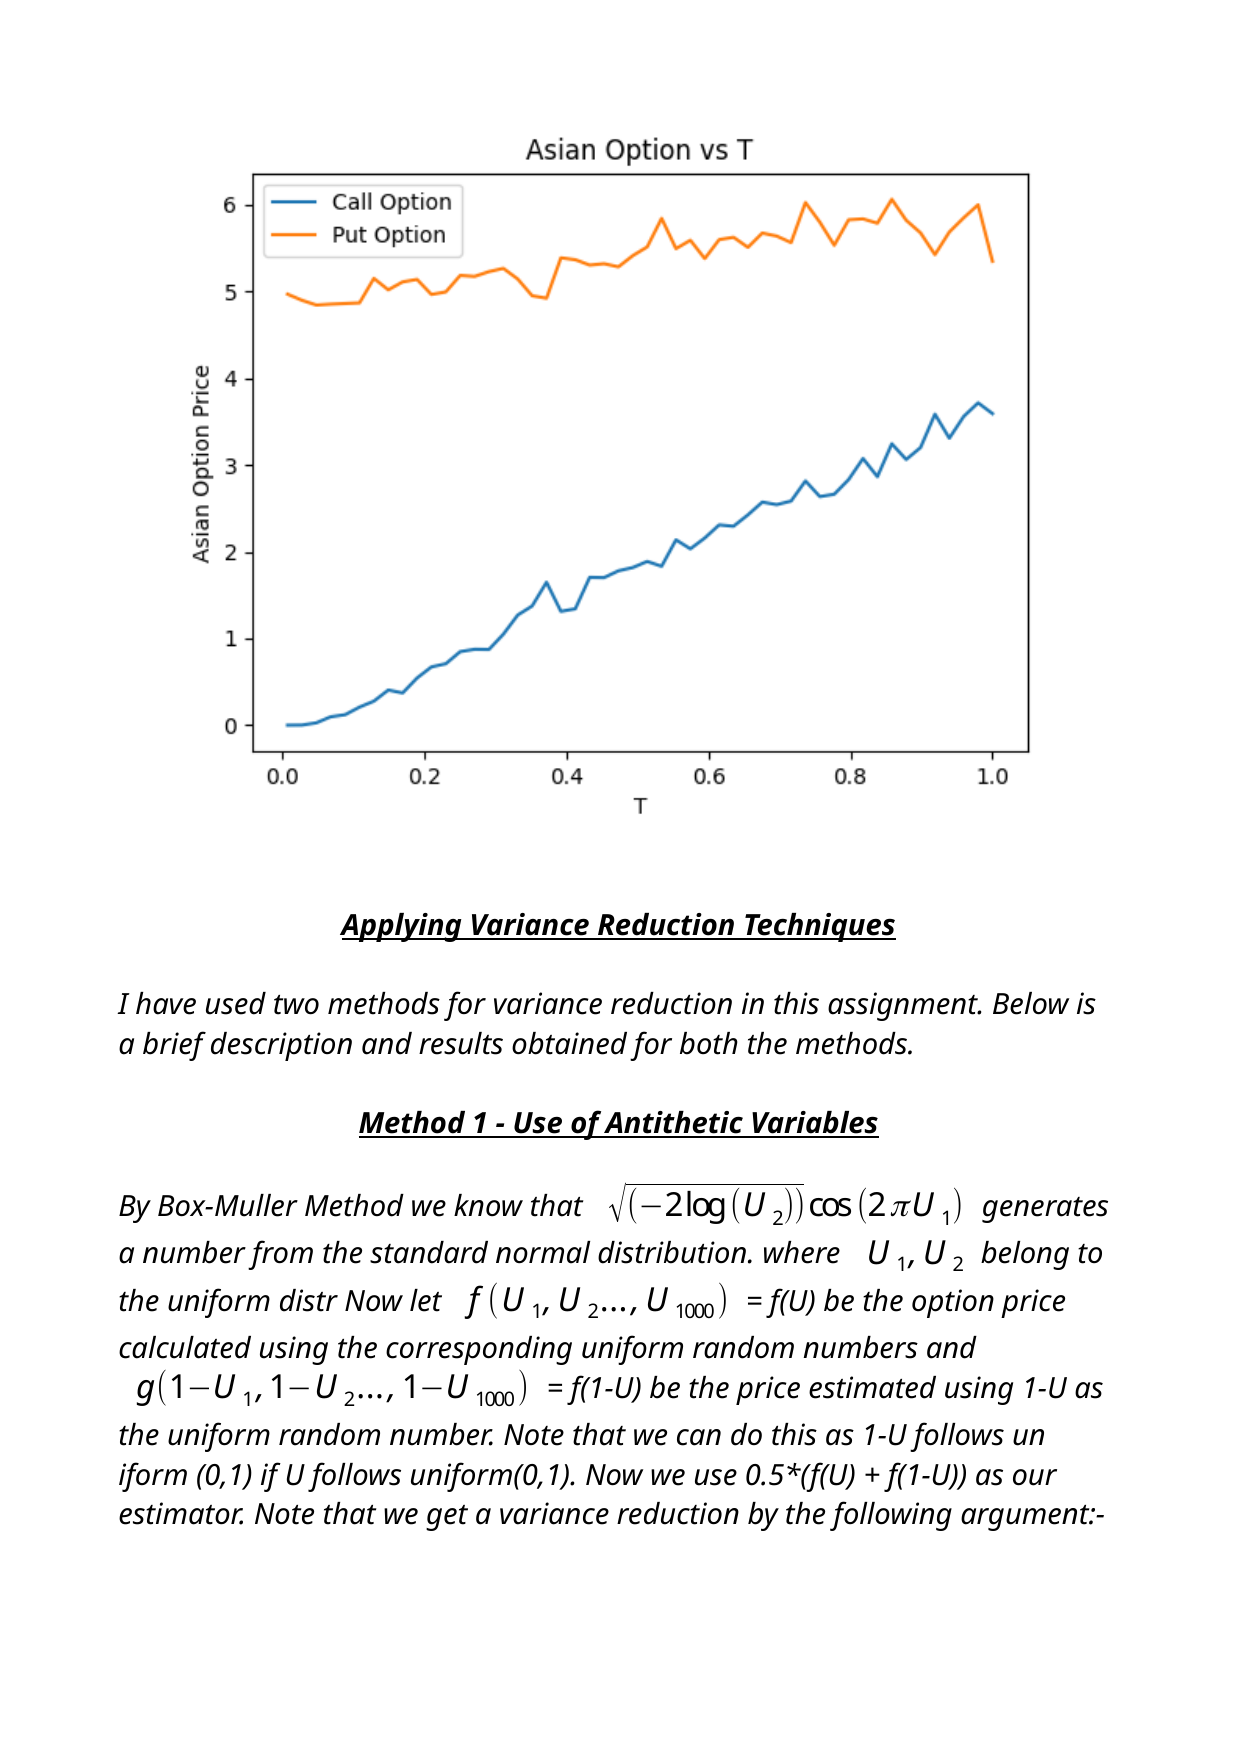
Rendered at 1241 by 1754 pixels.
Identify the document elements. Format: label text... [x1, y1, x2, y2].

text Applying Variance Reduction Techniques [118, 904, 1122, 944]
text By Box-Muller Method we know that generates a number from the standard normal distribution. where belong to the uniform distr Now let = f(U) be the option price calculated using the corresponding uniform random numbers and = f(1-U) be the price estimated using 1-U as the uniform random number. Note that we can do this as 1-U follows un iform (0,1) if U follows uniform(0,1). Now we use 0.5*(f(U) + f(1-U)) as our estimator. Note that we get a variance reduction by the following argument:- [118, 1182, 1122, 1533]
text I have used two methods for variance reduction in this assignment. Below is a brief description and results obtained for both the methods. [118, 984, 1122, 1063]
text Method 1 - Use of Antithetic Variables [118, 1103, 1122, 1142]
picture [151, 117, 1089, 825]
